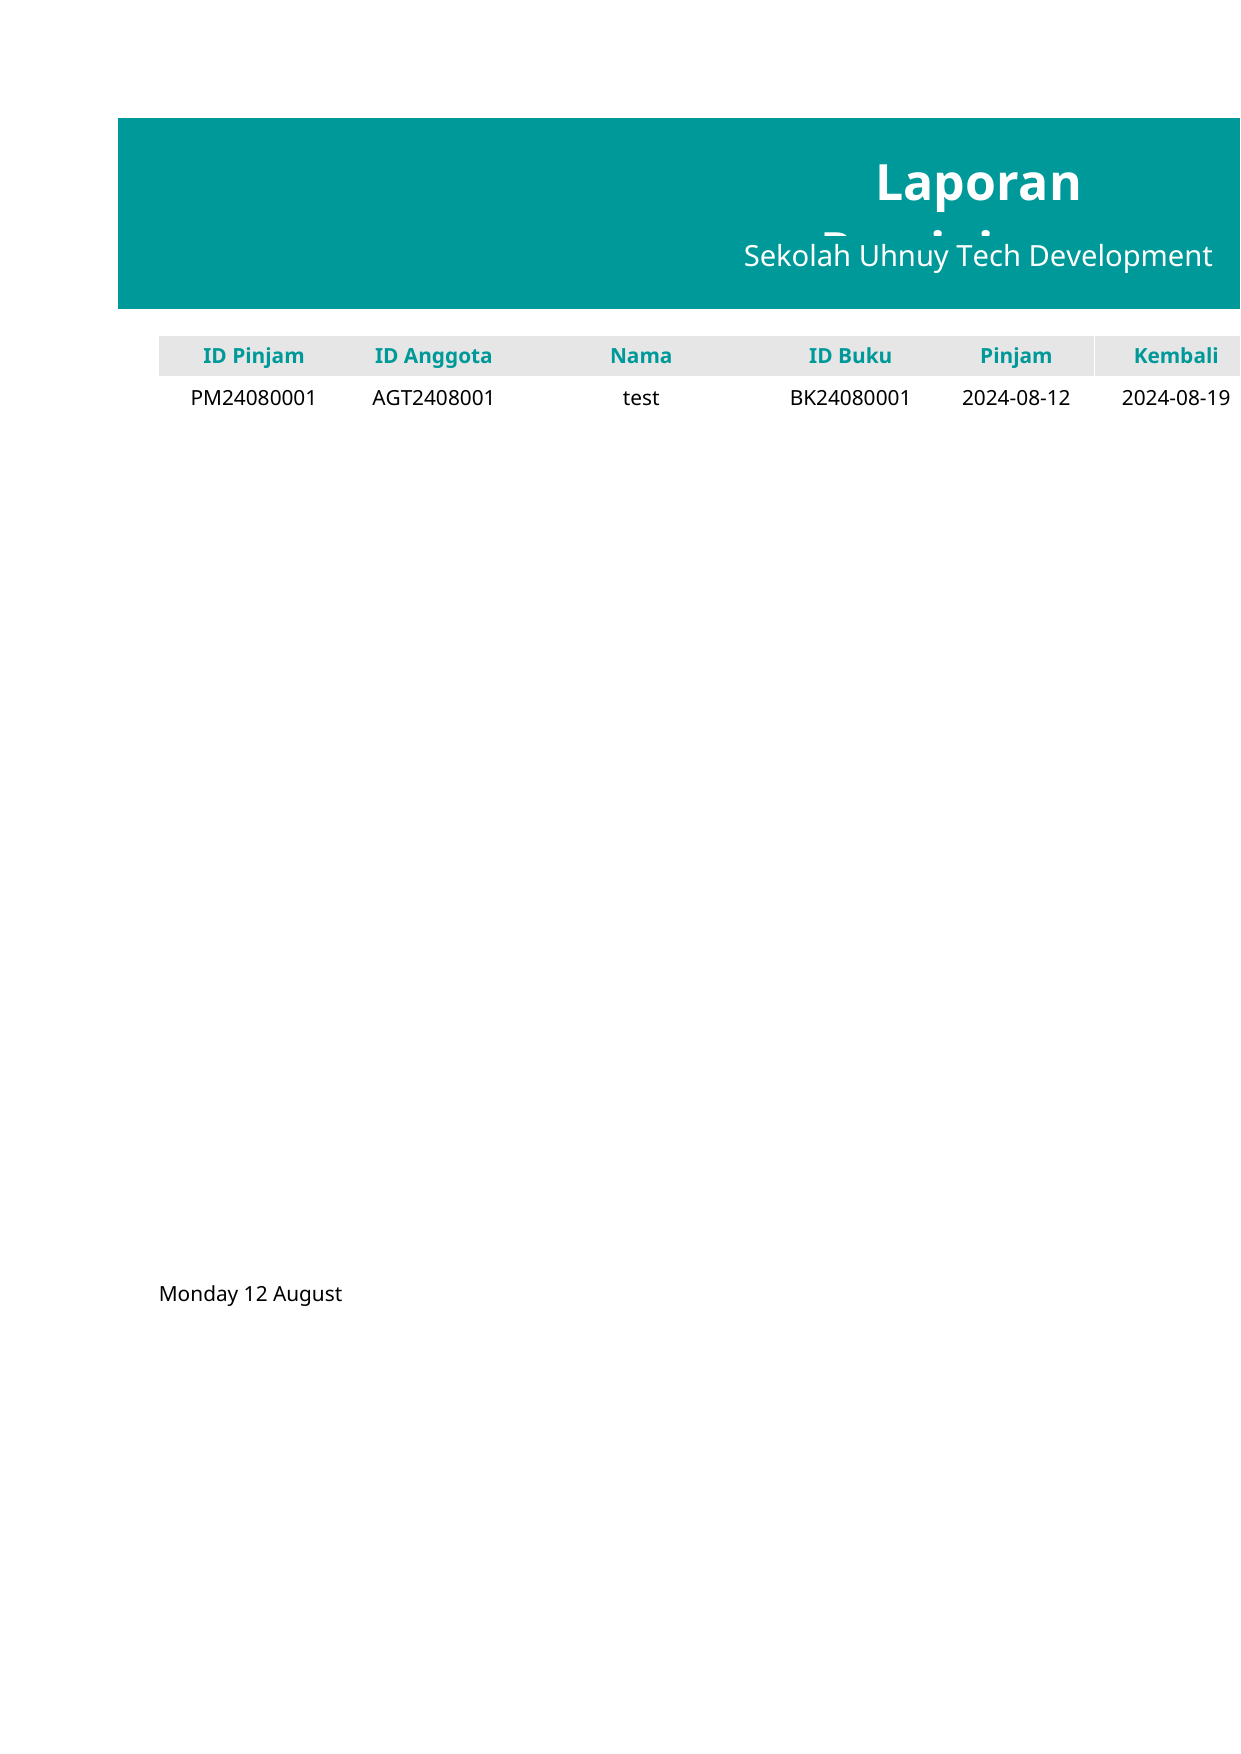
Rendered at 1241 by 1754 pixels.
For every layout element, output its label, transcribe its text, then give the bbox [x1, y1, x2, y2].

table_cell [1095, 1204, 1240, 1244]
table_cell Pinjam [938, 336, 1094, 376]
table_cell [118, 336, 159, 376]
table_cell [938, 1098, 1094, 1138]
table_header [118, 276, 1240, 309]
table_cell [763, 1245, 938, 1279]
table_cell [725, 235, 739, 276]
table_cell [349, 1138, 367, 1204]
table_cell [367, 1138, 519, 1204]
table_cell [763, 309, 938, 336]
table_cell [367, 1098, 519, 1138]
table_cell [938, 1138, 1094, 1204]
table_cell [349, 1204, 367, 1244]
table_cell [367, 1057, 519, 1097]
table_cell [519, 418, 763, 1057]
table_cell [519, 1204, 763, 1244]
table_cell AGT2408001 [349, 378, 519, 418]
table_cell [349, 1057, 367, 1097]
table_cell [1231, 235, 1240, 276]
table_cell [118, 1279, 159, 1306]
table_cell [1095, 1098, 1240, 1138]
table_cell [349, 309, 367, 336]
table_cell [349, 1098, 367, 1138]
table_cell [1095, 1279, 1240, 1306]
table_cell Sekolah Uhnuy Tech Development [739, 235, 1218, 276]
table_cell [519, 1098, 763, 1138]
table_cell [349, 418, 367, 1057]
table_cell [118, 147, 725, 235]
table_cell [519, 1057, 763, 1097]
table_cell [763, 1057, 938, 1097]
table_cell [118, 1138, 159, 1204]
table_cell [367, 309, 519, 336]
table_cell [1095, 1245, 1240, 1279]
table_cell [1231, 147, 1240, 235]
table_cell 2024-08-19 [1095, 378, 1240, 418]
table_cell [159, 1138, 349, 1204]
table_cell [159, 418, 349, 1057]
table_cell [1095, 418, 1240, 1057]
table_cell test [519, 378, 763, 418]
table_cell [1095, 1138, 1240, 1204]
table_cell [1095, 309, 1240, 336]
table_cell [159, 309, 349, 336]
table_cell [118, 1098, 159, 1138]
table_cell [367, 418, 519, 1057]
table_cell [367, 1279, 519, 1306]
table_cell [938, 1057, 1094, 1097]
table_cell [118, 309, 159, 336]
table_cell [763, 1279, 938, 1306]
table_cell [159, 1204, 349, 1244]
table_cell [938, 1245, 1094, 1279]
table_header [119, 118, 1240, 147]
table_cell [118, 1245, 159, 1279]
table_cell [938, 418, 1094, 1057]
table_cell Kembali [1095, 336, 1240, 376]
table_cell [367, 1245, 519, 1279]
table_cell [763, 1138, 938, 1204]
table_cell [349, 1245, 367, 1279]
table_cell [118, 1204, 159, 1244]
table_cell [938, 1204, 1094, 1244]
table_cell ID Buku [763, 336, 938, 376]
table_cell [519, 1245, 763, 1279]
table_cell [159, 1245, 349, 1279]
table_cell [118, 235, 725, 276]
table_cell ID Pinjam [159, 336, 349, 376]
table_cell [118, 378, 159, 417]
table_cell [519, 1138, 763, 1204]
table_cell [763, 418, 938, 1057]
table_cell [938, 1279, 1094, 1306]
table_cell [1218, 235, 1231, 276]
table_cell [763, 1098, 938, 1138]
table_cell [938, 309, 1094, 336]
table_cell [118, 418, 159, 1057]
table_cell [118, 1057, 159, 1097]
table_cell ID Anggota [349, 336, 519, 376]
table_cell [367, 1204, 519, 1244]
table_cell Laporan Peminjaman [725, 147, 1231, 235]
table_cell Nama [519, 336, 763, 376]
table_cell [159, 1057, 349, 1097]
table_cell [519, 1279, 763, 1306]
table_cell Monday 12 August [159, 1279, 367, 1306]
table_cell [159, 1098, 349, 1138]
table_cell BK24080001 [763, 378, 938, 418]
table_cell [519, 309, 763, 336]
table_cell PM24080001 [159, 378, 349, 418]
table_cell [763, 1204, 938, 1244]
table_cell [1095, 1057, 1240, 1097]
table_cell 2024-08-12 [938, 378, 1094, 418]
